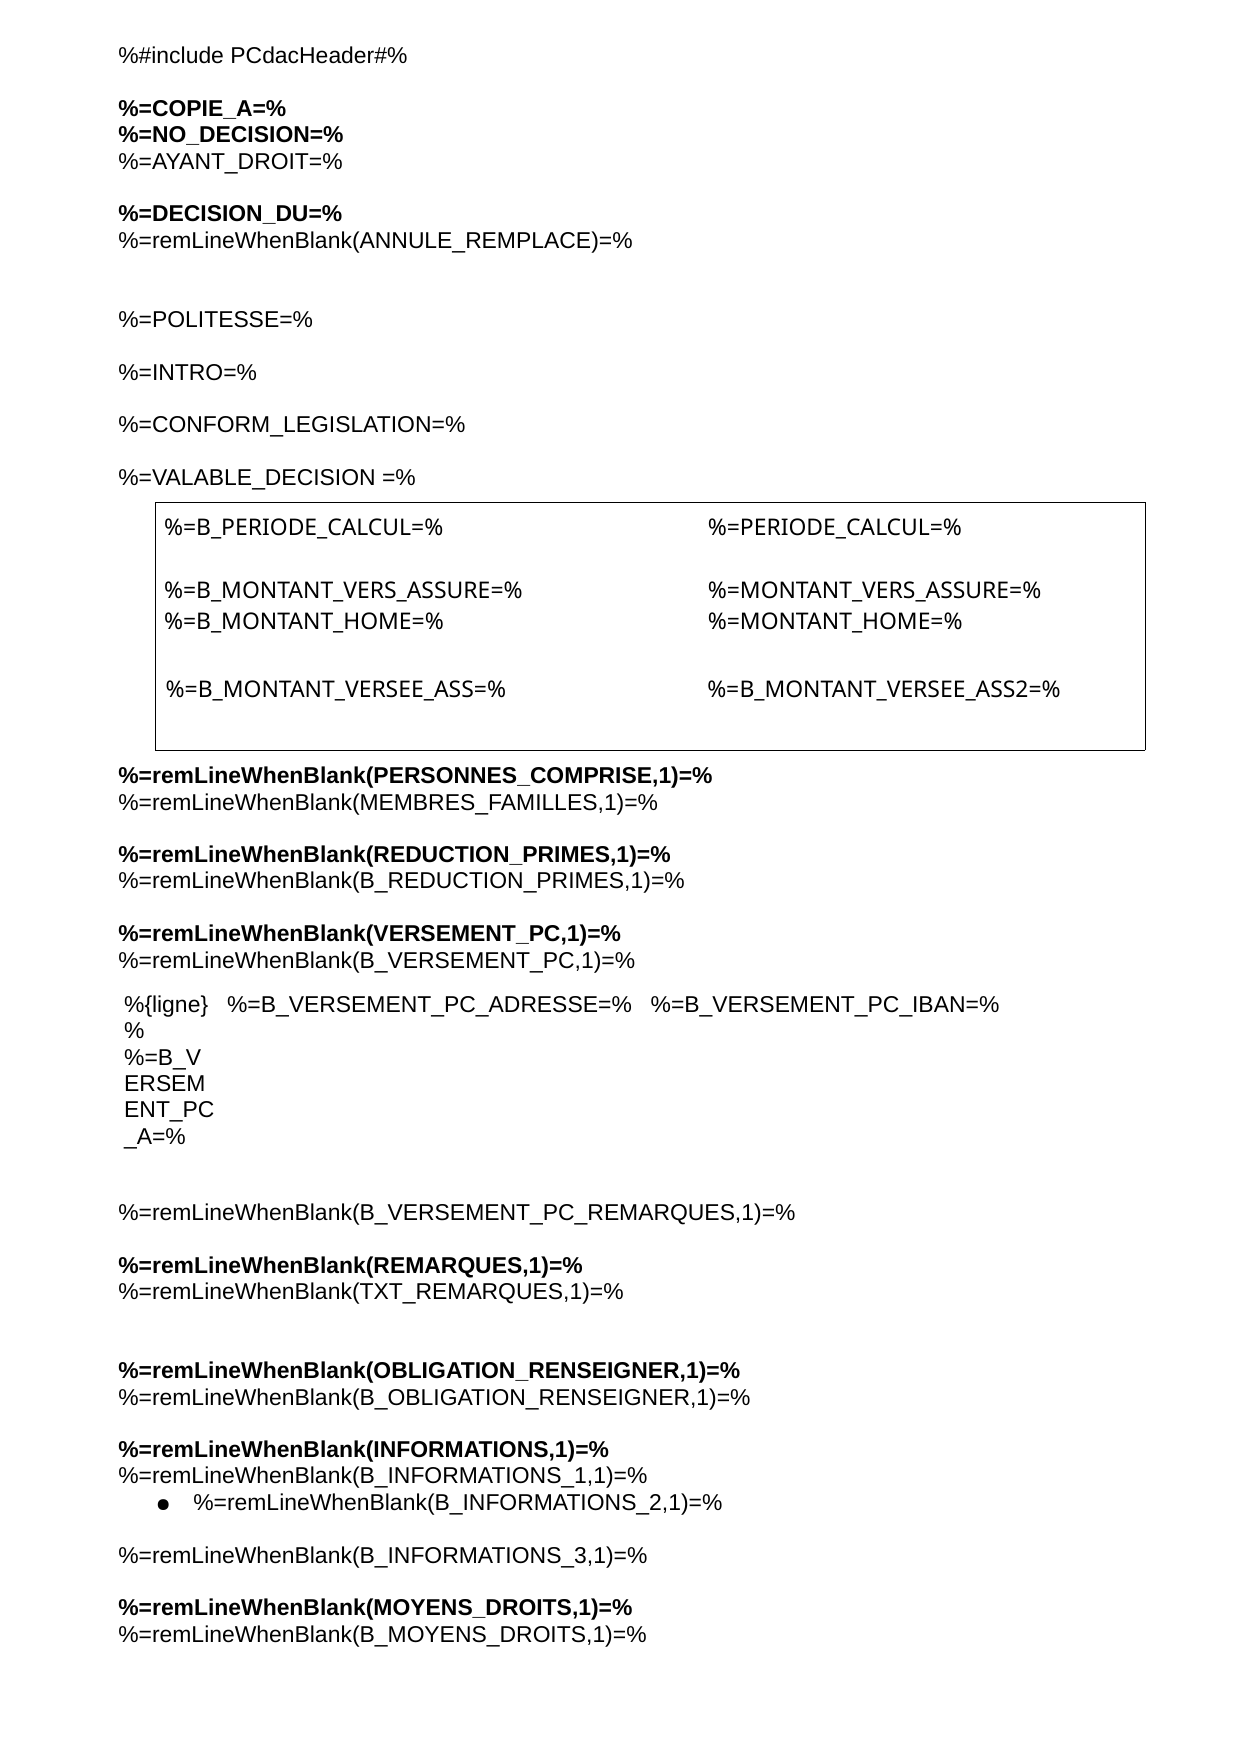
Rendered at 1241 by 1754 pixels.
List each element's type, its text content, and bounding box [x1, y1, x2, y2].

text %=B_MONTANT_VERS_ASSURE=% %=MONTANT_VERS_ASSURE=% [164, 573, 1136, 605]
text %=CONFORM_LEGISLATION=% [118, 411, 1182, 437]
text %=INTRO=% [118, 358, 1182, 385]
text %=remLineWhenBlank(MOYENS_DROITS,1)=% [118, 1594, 1182, 1621]
text %=remLineWhenBlank(PERSONNES_COMPRISE,1)=% [118, 490, 1182, 788]
table_cell %=B_VERSEMENT_PC_ADRESSE=% [221, 985, 644, 1181]
text %=remLineWhenBlank(B_MOYENS_DROITS,1)=% [118, 1621, 1182, 1647]
text %=remLineWhenBlank(INFORMATIONS,1)=% [118, 1436, 1182, 1462]
table_header %=B_MONTANT_VERSEE_ASS=% [164, 667, 701, 710]
text %=B_PERIODE_CALCUL=% %=PERIODE_CALCUL=% [164, 511, 1136, 542]
text %=remLineWhenBlank(B_OBLIGATION_RENSEIGNER,1)=% [118, 1383, 1182, 1410]
text %=remLineWhenBlank(VERSEMENT_PC,1)=% [118, 920, 1182, 947]
text %=remLineWhenBlank(TXT_REMARQUES,1)=% [118, 1278, 1182, 1304]
text %=DECISION_DU=% [118, 200, 1182, 227]
text %=remLineWhenBlank(ANNULE_REMPLACE)=% [118, 227, 1182, 253]
text %=remLineWhenBlank(OBLIGATION_RENSEIGNER,1)=% [118, 1357, 1182, 1383]
text %=NO_DECISION=% [118, 121, 1182, 148]
text %=B_MONTANT_HOME=% %=MONTANT_HOME=% [164, 605, 1136, 636]
text %=VALABLE_DECISION =% [118, 464, 1182, 490]
text %=remLineWhenBlank(B_VERSEMENT_PC_REMARQUES,1)=% [118, 1199, 1182, 1225]
text %#include PCdacHeader#% [118, 42, 1182, 68]
text %=remLineWhenBlank(B_INFORMATIONS_3,1)=% [118, 1542, 1182, 1568]
text %=AYANT_DROIT=% [118, 148, 1182, 174]
text %=remLineWhenBlank(MEMBRES_FAMILLES,1)=% [118, 788, 1182, 815]
text %=remLineWhenBlank(REDUCTION_PRIMES,1)=% [118, 841, 1182, 867]
text %=remLineWhenBlank(B_REDUCTION_PRIMES,1)=% [118, 867, 1182, 894]
text %=POLITESSE=% [118, 306, 1182, 358]
text %=remLineWhenBlank(B_VERSEMENT_PC,1)=% [118, 947, 1182, 973]
text %=remLineWhenBlank(B_INFORMATIONS_1,1)=% [118, 1462, 1182, 1489]
table_cell %=B_VERSEMENT_PC_IBAN=% [645, 985, 1182, 1181]
table_cell %{ligne}%%=B_VERSEMENT_PC_A=% [118, 985, 221, 1181]
table_header %=B_MONTANT_VERSEE_ASS2=% [701, 667, 1136, 710]
text %=remLineWhenBlank(REMARQUES,1)=% [118, 1252, 1182, 1278]
text %=COPIE_A=% [118, 95, 1182, 121]
list %=remLineWhenBlank(B_INFORMATIONS_2,1)=% [156, 1489, 1182, 1515]
